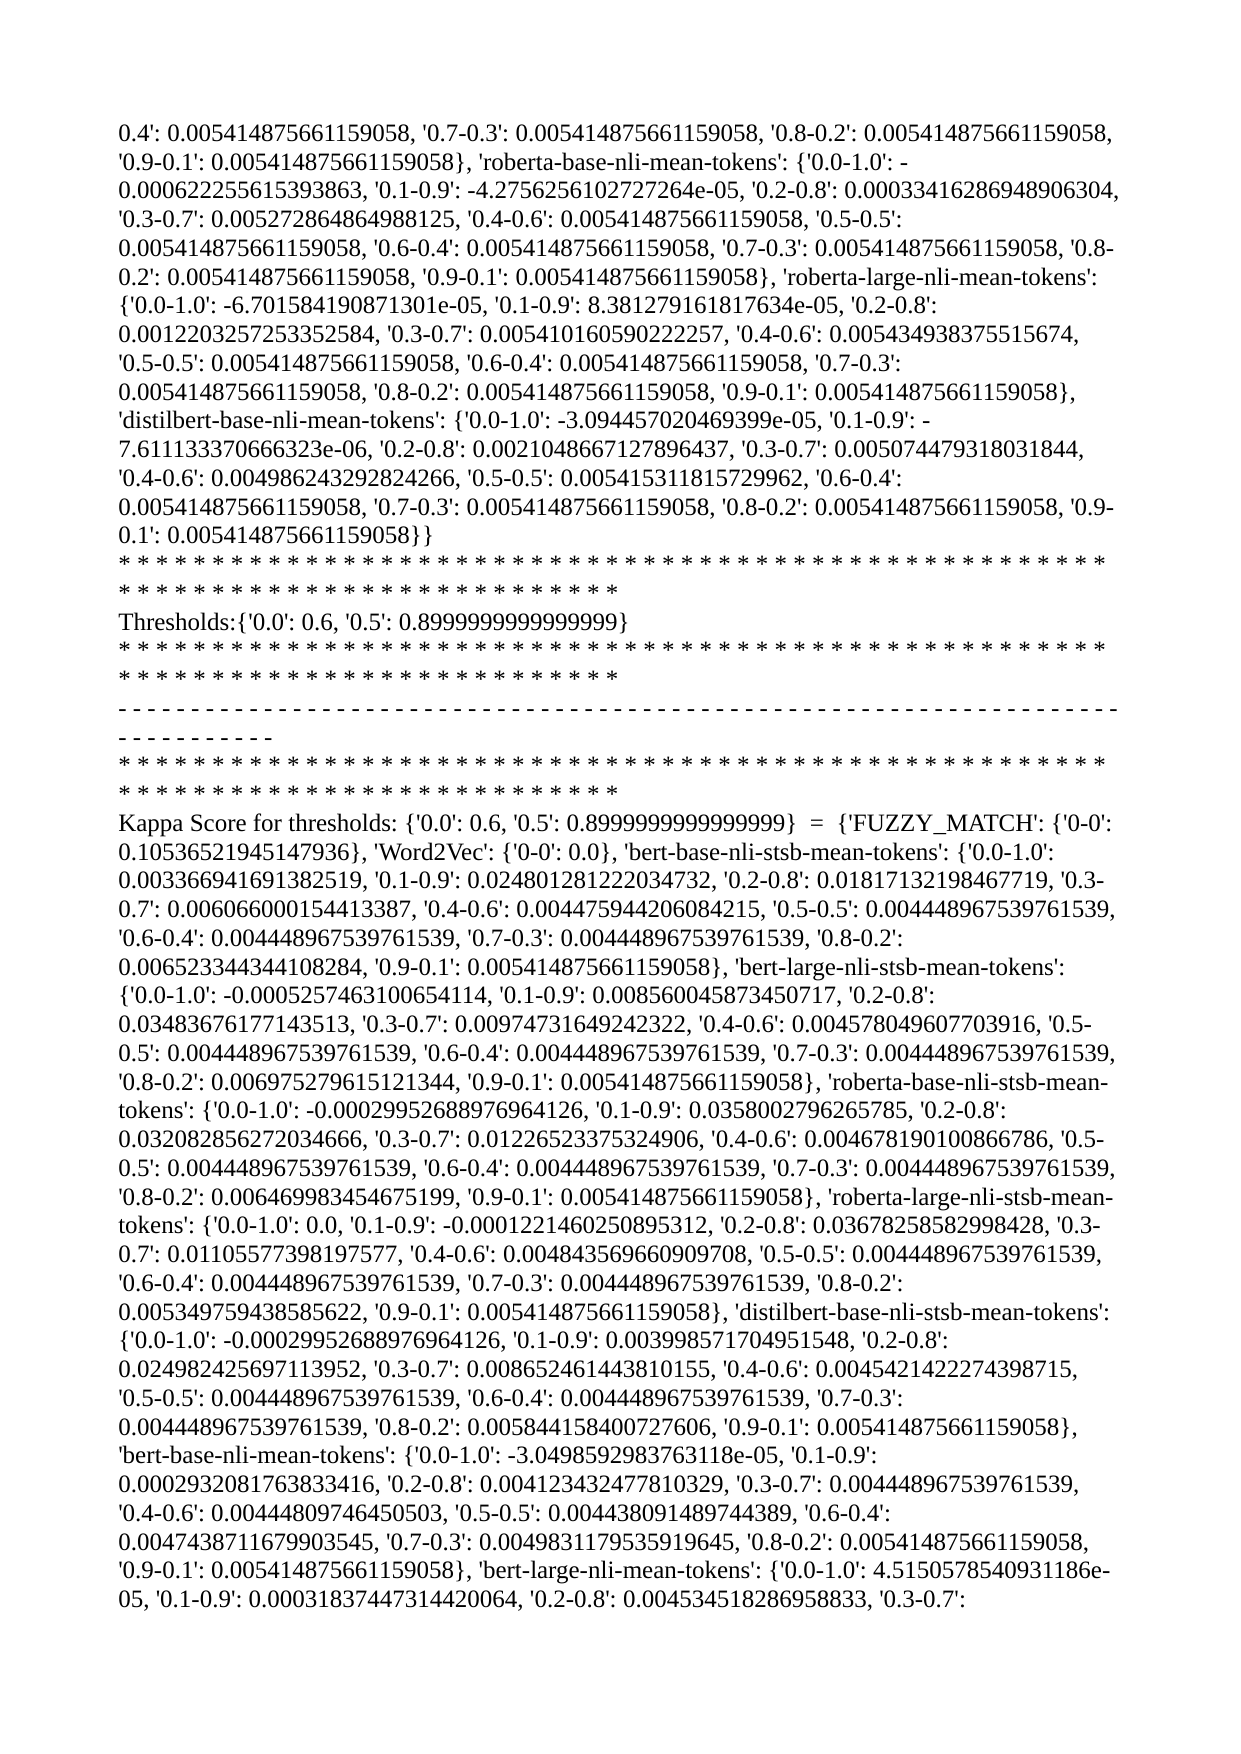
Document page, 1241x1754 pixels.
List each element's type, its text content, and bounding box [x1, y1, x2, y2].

text * * * * * * * * * * * * * * * * * * * * * * * * * * * * * * * * * * * * * * * * * * * * * * * * * * * * * * * * * * * * * * * * * * * * * * * * * * * * * * * * [118, 636, 1122, 693]
text 0.4': 0.005414875661159058, '0.7-0.3': 0.005414875661159058, '0.8-0.2': 0.005414875661159058, '0.9-0.1': 0.005414875661159058}, 'roberta-base-nli-mean-tokens': {'0.0-1.0': -0.000622255615393863, '0.1-0.9': -4.2756256102727264e-05, '0.2-0.8': 0.00033416286948906304, '0.3-0.7': 0.005272864864988125, '0.4-0.6': 0.005414875661159058, '0.5-0.5': 0.005414875661159058, '0.6-0.4': 0.005414875661159058, '0.7-0.3': 0.005414875661159058, '0.8-0.2': 0.005414875661159058, '0.9-0.1': 0.005414875661159058}, 'roberta-large-nli-mean-tokens': {'0.0-1.0': -6.701584190871301e-05, '0.1-0.9': 8.381279161817634e-05, '0.2-0.8': 0.0012203257253352584, '0.3-0.7': 0.005410160590222257, '0.4-0.6': 0.005434938375515674, '0.5-0.5': 0.005414875661159058, '0.6-0.4': 0.005414875661159058, '0.7-0.3': 0.005414875661159058, '0.8-0.2': 0.005414875661159058, '0.9-0.1': 0.005414875661159058}, 'distilbert-base-nli-mean-tokens': {'0.0-1.0': -3.094457020469399e-05, '0.1-0.9': -7.611133370666323e-06, '0.2-0.8': 0.0021048667127896437, '0.3-0.7': 0.005074479318031844, '0.4-0.6': 0.004986243292824266, '0.5-0.5': 0.005415311815729962, '0.6-0.4': 0.005414875661159058, '0.7-0.3': 0.005414875661159058, '0.8-0.2': 0.005414875661159058, '0.9-0.1': 0.005414875661159058}} [118, 118, 1122, 549]
text Kappa Score for thresholds: {'0.0': 0.6, '0.5': 0.8999999999999999} = {'FUZZY_MATCH': {'0-0': 0.10536521945147936}, 'Word2Vec': {'0-0': 0.0}, 'bert-base-nli-stsb-mean-tokens': {'0.0-1.0': 0.003366941691382519, '0.1-0.9': 0.024801281222034732, '0.2-0.8': 0.01817132198467719, '0.3-0.7': 0.006066000154413387, '0.4-0.6': 0.004475944206084215, '0.5-0.5': 0.004448967539761539, '0.6-0.4': 0.004448967539761539, '0.7-0.3': 0.004448967539761539, '0.8-0.2': 0.006523344344108284, '0.9-0.1': 0.005414875661159058}, 'bert-large-nli-stsb-mean-tokens': {'0.0-1.0': -0.0005257463100654114, '0.1-0.9': 0.008560045873450717, '0.2-0.8': 0.03483676177143513, '0.3-0.7': 0.00974731649242322, '0.4-0.6': 0.004578049607703916, '0.5-0.5': 0.004448967539761539, '0.6-0.4': 0.004448967539761539, '0.7-0.3': 0.004448967539761539, '0.8-0.2': 0.006975279615121344, '0.9-0.1': 0.005414875661159058}, 'roberta-base-nli-stsb-mean-tokens': {'0.0-1.0': -0.00029952688976964126, '0.1-0.9': 0.0358002796265785, '0.2-0.8': 0.032082856272034666, '0.3-0.7': 0.01226523375324906, '0.4-0.6': 0.004678190100866786, '0.5-0.5': 0.004448967539761539, '0.6-0.4': 0.004448967539761539, '0.7-0.3': 0.004448967539761539, '0.8-0.2': 0.006469983454675199, '0.9-0.1': 0.005414875661159058}, 'roberta-large-nli-stsb-mean-tokens': {'0.0-1.0': 0.0, '0.1-0.9': -0.0001221460250895312, '0.2-0.8': 0.03678258582998428, '0.3-0.7': 0.01105577398197577, '0.4-0.6': 0.004843569660909708, '0.5-0.5': 0.004448967539761539, '0.6-0.4': 0.004448967539761539, '0.7-0.3': 0.004448967539761539, '0.8-0.2': 0.005349759438585622, '0.9-0.1': 0.005414875661159058}, 'distilbert-base-nli-stsb-mean-tokens': {'0.0-1.0': -0.00029952688976964126, '0.1-0.9': 0.003998571704951548, '0.2-0.8': 0.024982425697113952, '0.3-0.7': 0.008652461443810155, '0.4-0.6': 0.0045421422274398715, '0.5-0.5': 0.004448967539761539, '0.6-0.4': 0.004448967539761539, '0.7-0.3': 0.004448967539761539, '0.8-0.2': 0.005844158400727606, '0.9-0.1': 0.005414875661159058}, 'bert-base-nli-mean-tokens': {'0.0-1.0': -3.0498592983763118e-05, '0.1-0.9': 0.0002932081763833416, '0.2-0.8': 0.004123432477810329, '0.3-0.7': 0.004448967539761539, '0.4-0.6': 0.00444809746450503, '0.5-0.5': 0.004438091489744389, '0.6-0.4': 0.0047438711679903545, '0.7-0.3': 0.0049831179535919645, '0.8-0.2': 0.005414875661159058, '0.9-0.1': 0.005414875661159058}, 'bert-large-nli-mean-tokens': {'0.0-1.0': 4.5150578540931186e-05, '0.1-0.9': 0.00031837447314420064, '0.2-0.8': 0.004534518286958833, '0.3-0.7': [118, 808, 1122, 1613]
text * * * * * * * * * * * * * * * * * * * * * * * * * * * * * * * * * * * * * * * * * * * * * * * * * * * * * * * * * * * * * * * * * * * * * * * * * * * * * * * * [118, 751, 1122, 808]
text - - - - - - - - - - - - - - - - - - - - - - - - - - - - - - - - - - - - - - - - - - - - - - - - - - - - - - - - - - - - - - - - - - - - - - - - - - - - - - - - [118, 693, 1122, 751]
text * * * * * * * * * * * * * * * * * * * * * * * * * * * * * * * * * * * * * * * * * * * * * * * * * * * * * * * * * * * * * * * * * * * * * * * * * * * * * * * * [118, 549, 1122, 607]
text Thresholds:{'0.0': 0.6, '0.5': 0.8999999999999999} [118, 607, 1122, 636]
